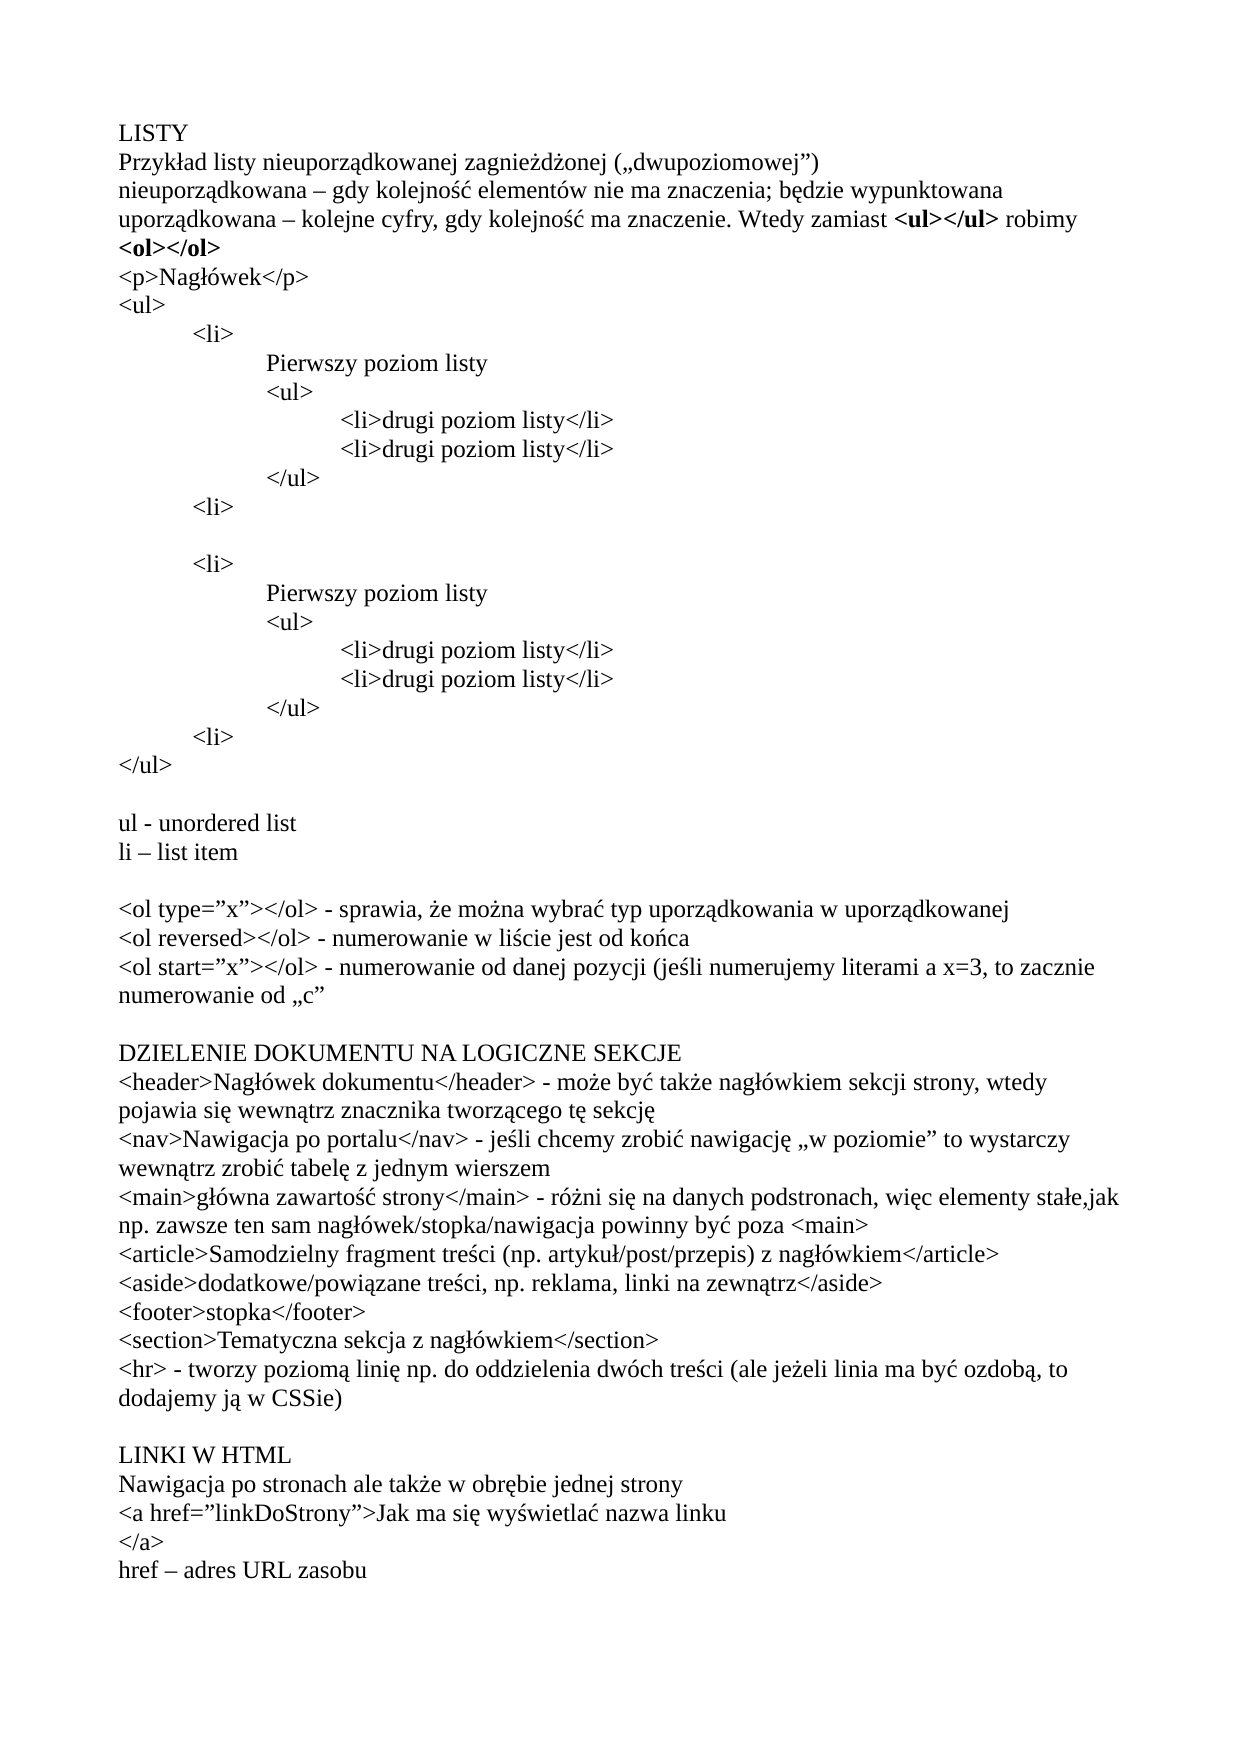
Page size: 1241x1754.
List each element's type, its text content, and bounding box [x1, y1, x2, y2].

text LISTY [118, 118, 1122, 147]
text <ul> [118, 607, 1122, 636]
text Pierwszy poziom listy [118, 348, 1122, 377]
text <aside>dodatkowe/powiązane treści, np. reklama, linki na zewnątrz</aside> [118, 1268, 1122, 1297]
text <ol reversed></ol> - numerowanie w liście jest od końca [118, 923, 1122, 952]
text uporządkowana – kolejne cyfry, gdy kolejność ma znaczenie. Wtedy zamiast <ul></ul> robimy <ol></ol> [118, 204, 1122, 262]
text <li>drugi poziom listy</li> [118, 664, 1122, 693]
text <main>główna zawartość strony</main> - różni się na danych podstronach, więc elementy stałe,jak np. zawsze ten sam nagłówek/stopka/nawigacja powinny być poza <main> [118, 1182, 1122, 1239]
text LINKI W HTML [118, 1441, 1122, 1469]
text Przykład listy nieuporządkowanej zagnieżdżonej („dwupoziomowej”) [118, 147, 1122, 176]
text DZIELENIE DOKUMENTU NA LOGICZNE SEKCJE [118, 1038, 1122, 1067]
text </ul> [118, 693, 1122, 722]
text <header>Nagłówek dokumentu</header> - może być także nagłówkiem sekcji strony, wtedy pojawia się wewnątrz znacznika tworzącego tę sekcję [118, 1067, 1122, 1124]
text <a href=”linkDoStrony”>Jak ma się wyświetlać nazwa linku [118, 1498, 1122, 1527]
text <li> [118, 722, 1122, 751]
text <li>drugi poziom listy</li> [118, 636, 1122, 664]
text Pierwszy poziom listy [118, 578, 1122, 607]
text <section>Tematyczna sekcja z nagłówkiem</section> [118, 1326, 1122, 1354]
text <li> [118, 319, 1122, 348]
text <li>drugi poziom listy</li> [118, 434, 1122, 463]
text li – list item [118, 837, 1122, 866]
text </ul> [118, 751, 1122, 779]
text </a> [118, 1527, 1122, 1556]
text ul - unordered list [118, 808, 1122, 837]
text <article>Samodzielny fragment treści (np. artykuł/post/przepis) z nagłówkiem</article> [118, 1239, 1122, 1268]
text <li> [118, 549, 1122, 578]
text <ol type=”x”></ol> - sprawia, że można wybrać typ uporządkowania w uporządkowanej [118, 894, 1122, 923]
text <nav>Nawigacja po portalu</nav> - jeśli chcemy zrobić nawigację „w poziomie” to wystarczy wewnątrz zrobić tabelę z jednym wierszem [118, 1124, 1122, 1182]
text <footer>stopka</footer> [118, 1297, 1122, 1326]
text href – adres URL zasobu [118, 1556, 1122, 1584]
text <ul> [118, 291, 1122, 319]
text nieuporządkowana – gdy kolejność elementów nie ma znaczenia; będzie wypunktowana [118, 176, 1122, 204]
text <ol start=”x”></ol> - numerowanie od danej pozycji (jeśli numerujemy literami a x=3, to zacznie numerowanie od „c” [118, 952, 1122, 1009]
text </ul> [118, 463, 1122, 492]
text <li>drugi poziom listy</li> [118, 406, 1122, 434]
text Nawigacja po stronach ale także w obrębie jednej strony [118, 1469, 1122, 1498]
text <li> [118, 492, 1122, 521]
text <ul> [118, 377, 1122, 406]
text <p>Nagłówek</p> [118, 262, 1122, 291]
text <hr> - tworzy poziomą linię np. do oddzielenia dwóch treści (ale jeżeli linia ma być ozdobą, to dodajemy ją w CSSie) [118, 1354, 1122, 1412]
